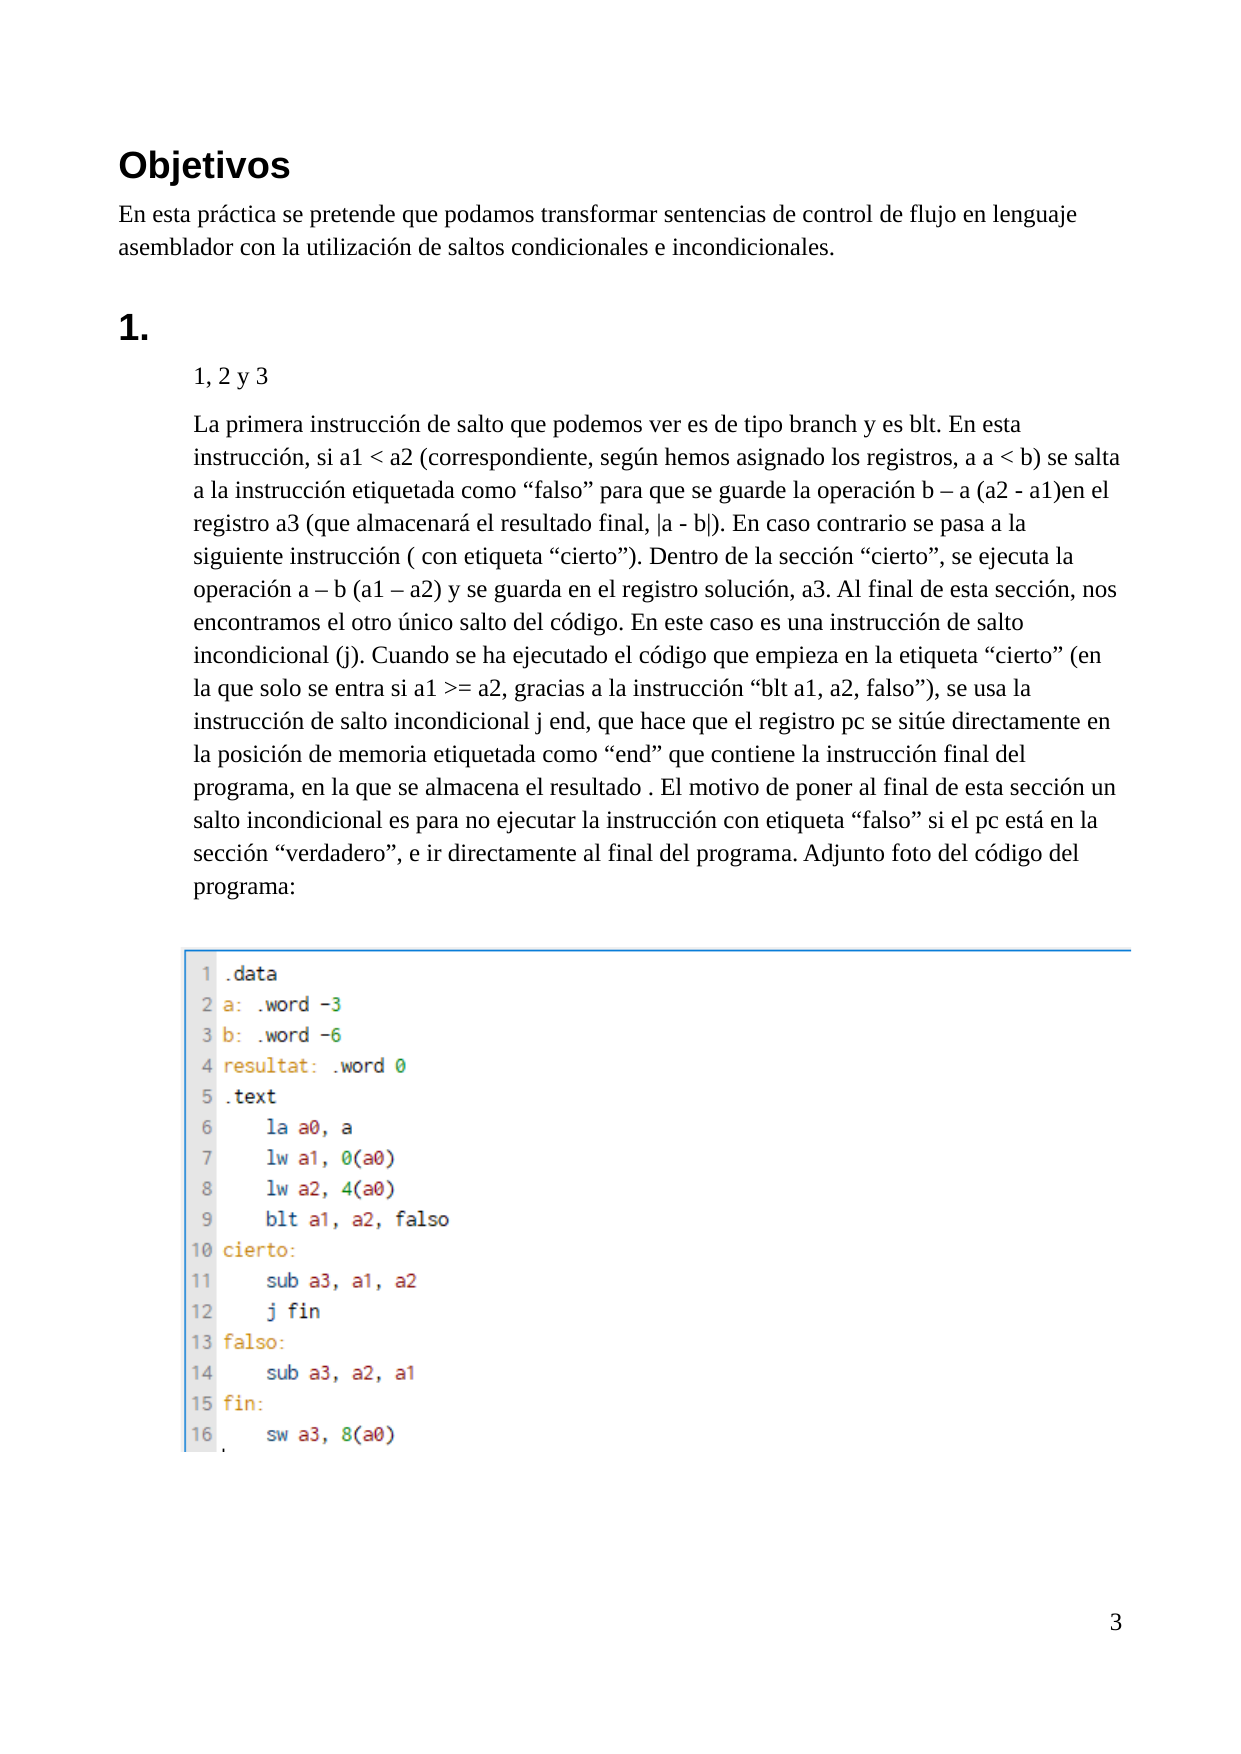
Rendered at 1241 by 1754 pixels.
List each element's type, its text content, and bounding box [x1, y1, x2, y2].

subtitle Objetivos [118, 143, 1122, 187]
list La primera instrucción de salto que podemos ver es de tipo branch y es blt. En esta instrucción, si a1 < a2 (correspondiente, según hemos asignado los registros, a a < b) se salta a la instrucción etiquetada como “falso” para que se guarde la operación b – a (a2 - a1)en el registro a3 (que almacenará el resultado final, |a - b|). En caso contrario se pasa a la siguiente instrucción ( con etiqueta “cierto”). Dentro de la sección “cierto”, se ejecuta la operación a – b (a1 – a2) y se guarda en el registro solución, a3. Al final de esta sección, nos encontramos el otro único salto del código. En este caso es una instrucción de salto incondicional (j). Cuando se ha ejecutado el código que empieza en la etiqueta “cierto” (en la que solo se entra si a1 >= a2, gracias a la instrucción “blt a1, a2, falso”), se usa la instrucción de salto incondicional j end, que hace que el registro pc se sitúe directamente en la posición de memoria etiquetada como “end” que contiene la instrucción final del programa, en la que se almacena el resultado . El motivo de poner al final de esta sección un salto incondicional es para no ejecutar la instrucción con etiqueta “falso” si el pc está en la sección “verdadero”, e ir directamente al final del programa. Adjunto foto del código del programa: [156, 409, 1122, 900]
text En esta práctica se pretende que podamos transformar sentencias de control de flujo en lenguaje asemblador con la utilización de saltos condicionales e incondicionales. [118, 199, 1122, 261]
subtitle 1. [118, 305, 1122, 348]
list 1, 2 y 3 [156, 361, 1122, 390]
picture [180, 947, 1132, 1452]
